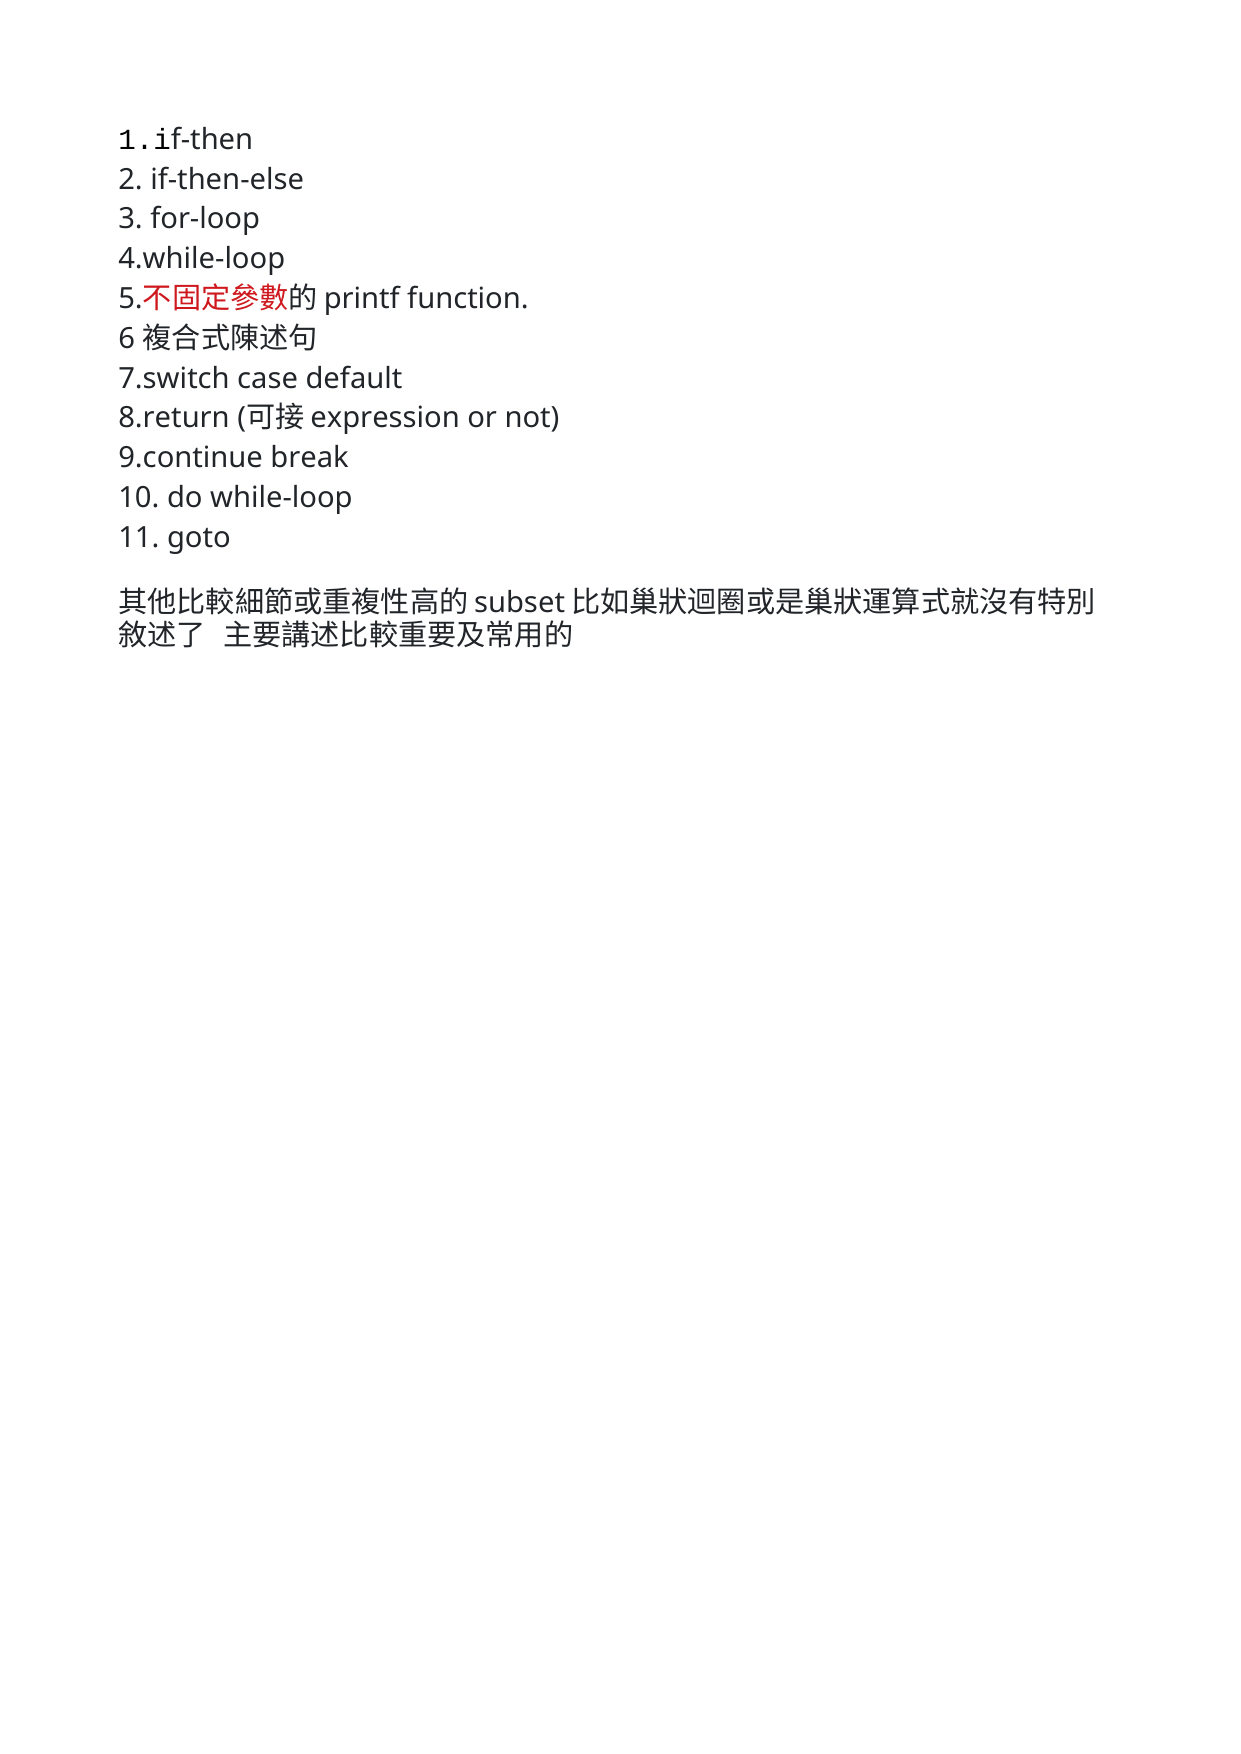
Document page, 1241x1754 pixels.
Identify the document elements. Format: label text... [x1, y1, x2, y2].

text 其他比較細節或重複性高的subset比如巢狀迴圈或是巢狀運算式就沒有特別敘述了 主要講述比較重要及常用的 [118, 581, 1122, 654]
text 8.return (可接expression or not) [118, 397, 1122, 436]
text 5.不固定參數的printf function. [118, 277, 1122, 317]
text 1.if-then [118, 118, 1122, 158]
text 2. if-then-else [118, 158, 1122, 198]
text 6 複合式陳述句 [118, 317, 1122, 357]
text 7.switch case default [118, 357, 1122, 397]
text 11. goto [118, 516, 1122, 556]
text 10. do while-loop [118, 476, 1122, 516]
text 4.while-loop [118, 237, 1122, 277]
text 9.continue break [118, 436, 1122, 476]
text 3. for-loop [118, 198, 1122, 237]
